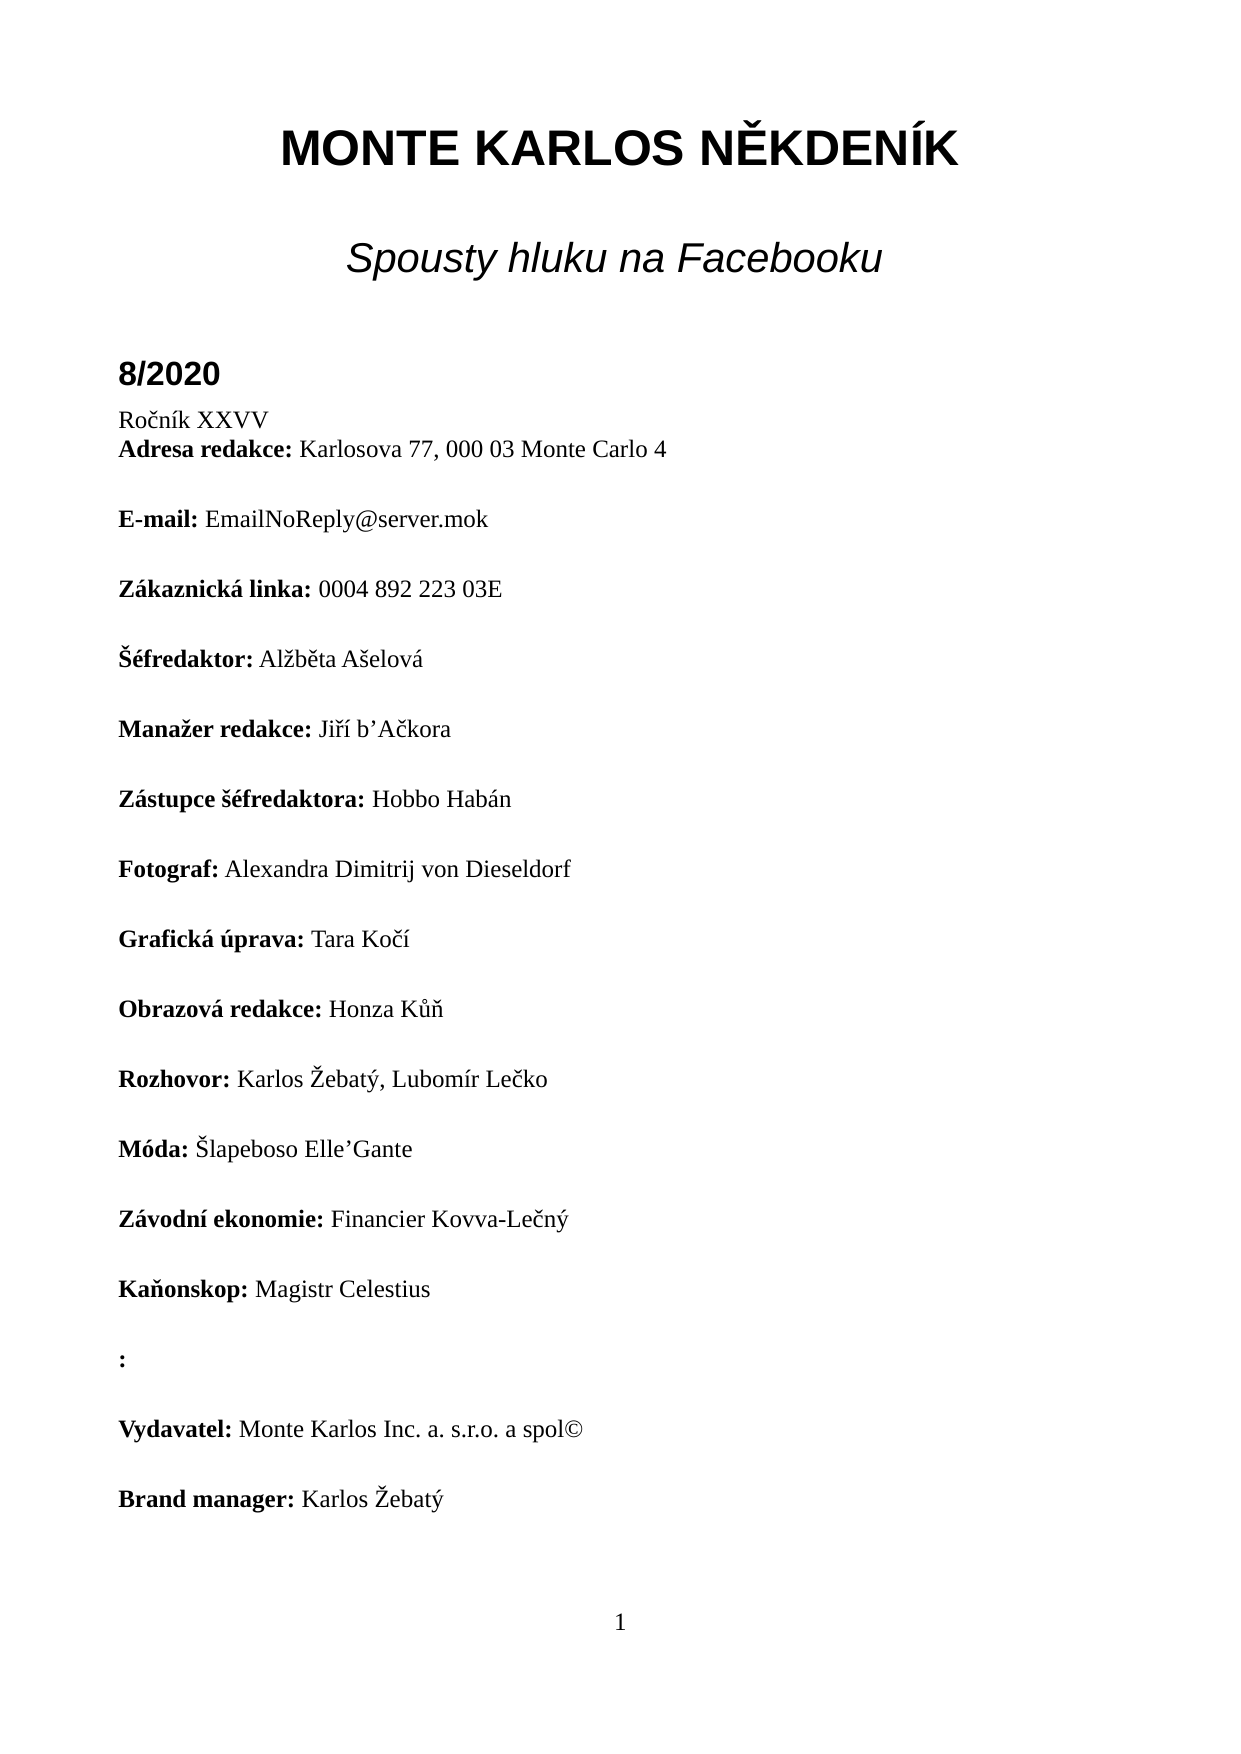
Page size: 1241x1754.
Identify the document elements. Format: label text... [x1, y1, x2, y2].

text Rozhovor: Karlos Žebatý, Lubomír Lečko [118, 1064, 1122, 1121]
title MONTE KARLOS NĚKDENÍK [118, 118, 1122, 176]
text Závodní ekonomie: Financier Kovva-Lečný [118, 1204, 1122, 1261]
text Zástupce šéfredaktora: Hobbo Habán [118, 784, 1122, 841]
text Grafická úprava: Tara Kočí [118, 924, 1122, 981]
text Kaňonskop: Magistr Celestius [118, 1274, 1122, 1331]
text : [118, 1344, 1122, 1401]
text Zákaznická linka: 0004 892 223 03E [118, 574, 1122, 631]
text Ročník XXVV Adresa redakce: Karlosova 77, 000 03 Monte Carlo 4 [118, 405, 1122, 491]
text Brand manager: Karlos Žebatý [118, 1484, 1122, 1541]
text Manažer redakce: Jiří b’Ačkora [118, 714, 1122, 771]
text Móda: Šlapeboso Elle’Gante [118, 1134, 1122, 1191]
text Šéfredaktor: Alžběta Ašelová [118, 644, 1122, 701]
subtitle Spousty hluku na Facebooku [118, 233, 1122, 281]
text E-mail: EmailNoReply@server.mok [118, 504, 1122, 561]
text Fotograf: Alexandra Dimitrij von Dieseldorf [118, 854, 1122, 911]
text Vydavatel: Monte Karlos Inc. a. s.r.o. a spol© [118, 1414, 1122, 1471]
text Obrazová redakce: Honza Kůň [118, 994, 1122, 1051]
subtitle 8/2020 [118, 354, 1122, 393]
